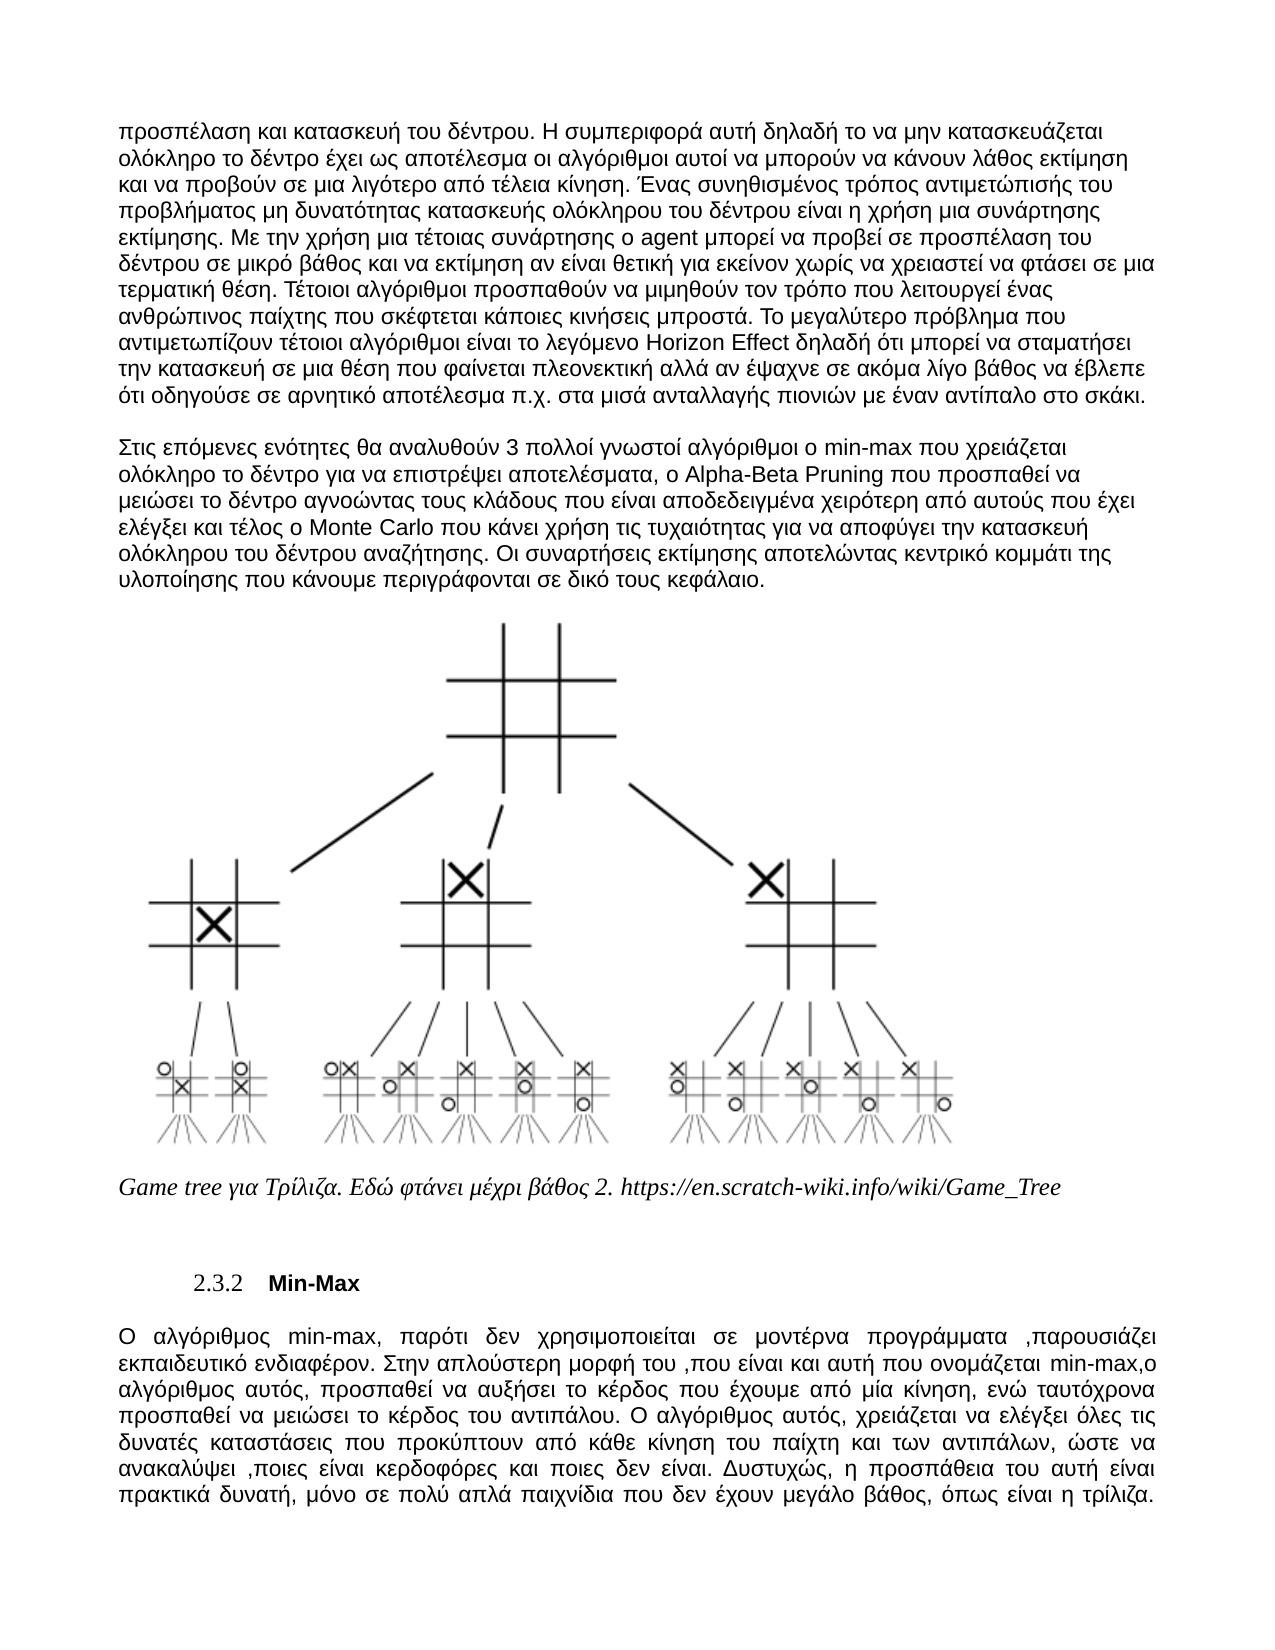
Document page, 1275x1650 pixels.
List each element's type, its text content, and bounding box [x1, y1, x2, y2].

list Min-Max [193, 1268, 1157, 1297]
text Στις επόμενες ενότητες θα αναλυθούν 3 πολλοί γνωστοί αλγόριθμοι ο min-max που χρειάζεται ολόκληρο το δέντρο για να επιστρέψει αποτελέσματα, o Alpha-Beta Pruning που προσπαθεί να μειώσει το δέντρο αγνοώντας τους κλάδους που είναι αποδεδειγμένα χειρότερη από αυτούς που έχει ελέγξει και τέλος ο Monte Carlo που κάνει χρήση τις τυχαιότητας για να αποφύγει την κατασκευή ολόκληρου του δέντρου αναζήτησης. Οι συναρτήσεις εκτίμησης αποτελώντας κεντρικό κομμάτι της υλοποίησης που κάνουμε περιγράφονται σε δικό τους κεφάλαιο. [118, 434, 1157, 592]
text προσπέλαση και κατασκευή του δέντρου. Η συμπεριφορά αυτή δηλαδή το να μην κατασκευάζεται ολόκληρο το δέντρο έχει ως αποτέλεσμα οι αλγόριθμοι αυτοί να μπορούν να κάνουν λάθος εκτίμηση και να προβούν σε μια λιγότερο από τέλεια κίνηση. Ένας συνηθισμένος τρόπος αντιμετώπισής του προβλήματος μη δυνατότητας κατασκευής ολόκληρου του δέντρου είναι η χρήση μια συνάρτησης εκτίμησης. Με την χρήση μια τέτοιας συνάρτησης ο agent μπορεί να προβεί σε προσπέλαση του δέντρου σε μικρό βάθος και να εκτίμηση αν είναι θετική για εκείνον χωρίς να χρειαστεί να φτάσει σε μια τερματική θέση. Τέτοιοι αλγόριθμοι προσπαθούν να μιμηθούν τον τρόπο που λειτουργεί ένας ανθρώπινος παίχτης που σκέφτεται κάποιες κινήσεις μπροστά. Το μεγαλύτερο πρόβλημα που αντιμετωπίζουν τέτοιοι αλγόριθμοι είναι το λεγόμενο Horizon Effect δηλαδή ότι μπορεί να σταματήσει την κατασκευή σε μια θέση που φαίνεται πλεονεκτική αλλά αν έψαχνε σε ακόμα λίγο βάθος να έβλεπε ότι οδηγούσε σε αρνητικό αποτέλεσμα π.χ. στα μισά ανταλλαγής πιονιών με έναν αντίπαλο στο σκάκι. [118, 118, 1157, 408]
text Game tree για Τρίλιζα. Εδώ φτάνει μέχρι βάθος 2. https://en.scratch-wiki.info/wiki/Game_Tree [118, 1172, 1157, 1201]
text Ο αλγόριθμος min-max, παρότι δεν χρησιμοποιείται σε μοντέρνα προγράμματα ,παρουσιάζει εκπαιδευτικό ενδιαφέρον. Στην απλούστερη μορφή του ,που είναι και αυτή που ονομάζεται min-max,ο αλγόριθμος αυτός, προσπαθεί να αυξήσει το κέρδος που έχουμε από μία κίνηση, ενώ ταυτόχρονα προσπαθεί να μειώσει το κέρδος του αντιπάλου. Ο αλγόριθμος αυτός, χρειάζεται να ελέγξει όλες τις δυνατές καταστάσεις που προκύπτουν από κάθε κίνηση του παίχτη και των αντιπάλων, ώστε να ανακαλύψει ,ποιες είναι κερδοφόρες και ποιες δεν είναι. Δυστυχώς, η προσπάθεια του αυτή είναι πρακτικά δυνατή, μόνο σε πολύ απλά παιχνίδια που δεν έχουν μεγάλο βάθος, όπως είναι η τρίλιζα. [118, 1323, 1157, 1508]
